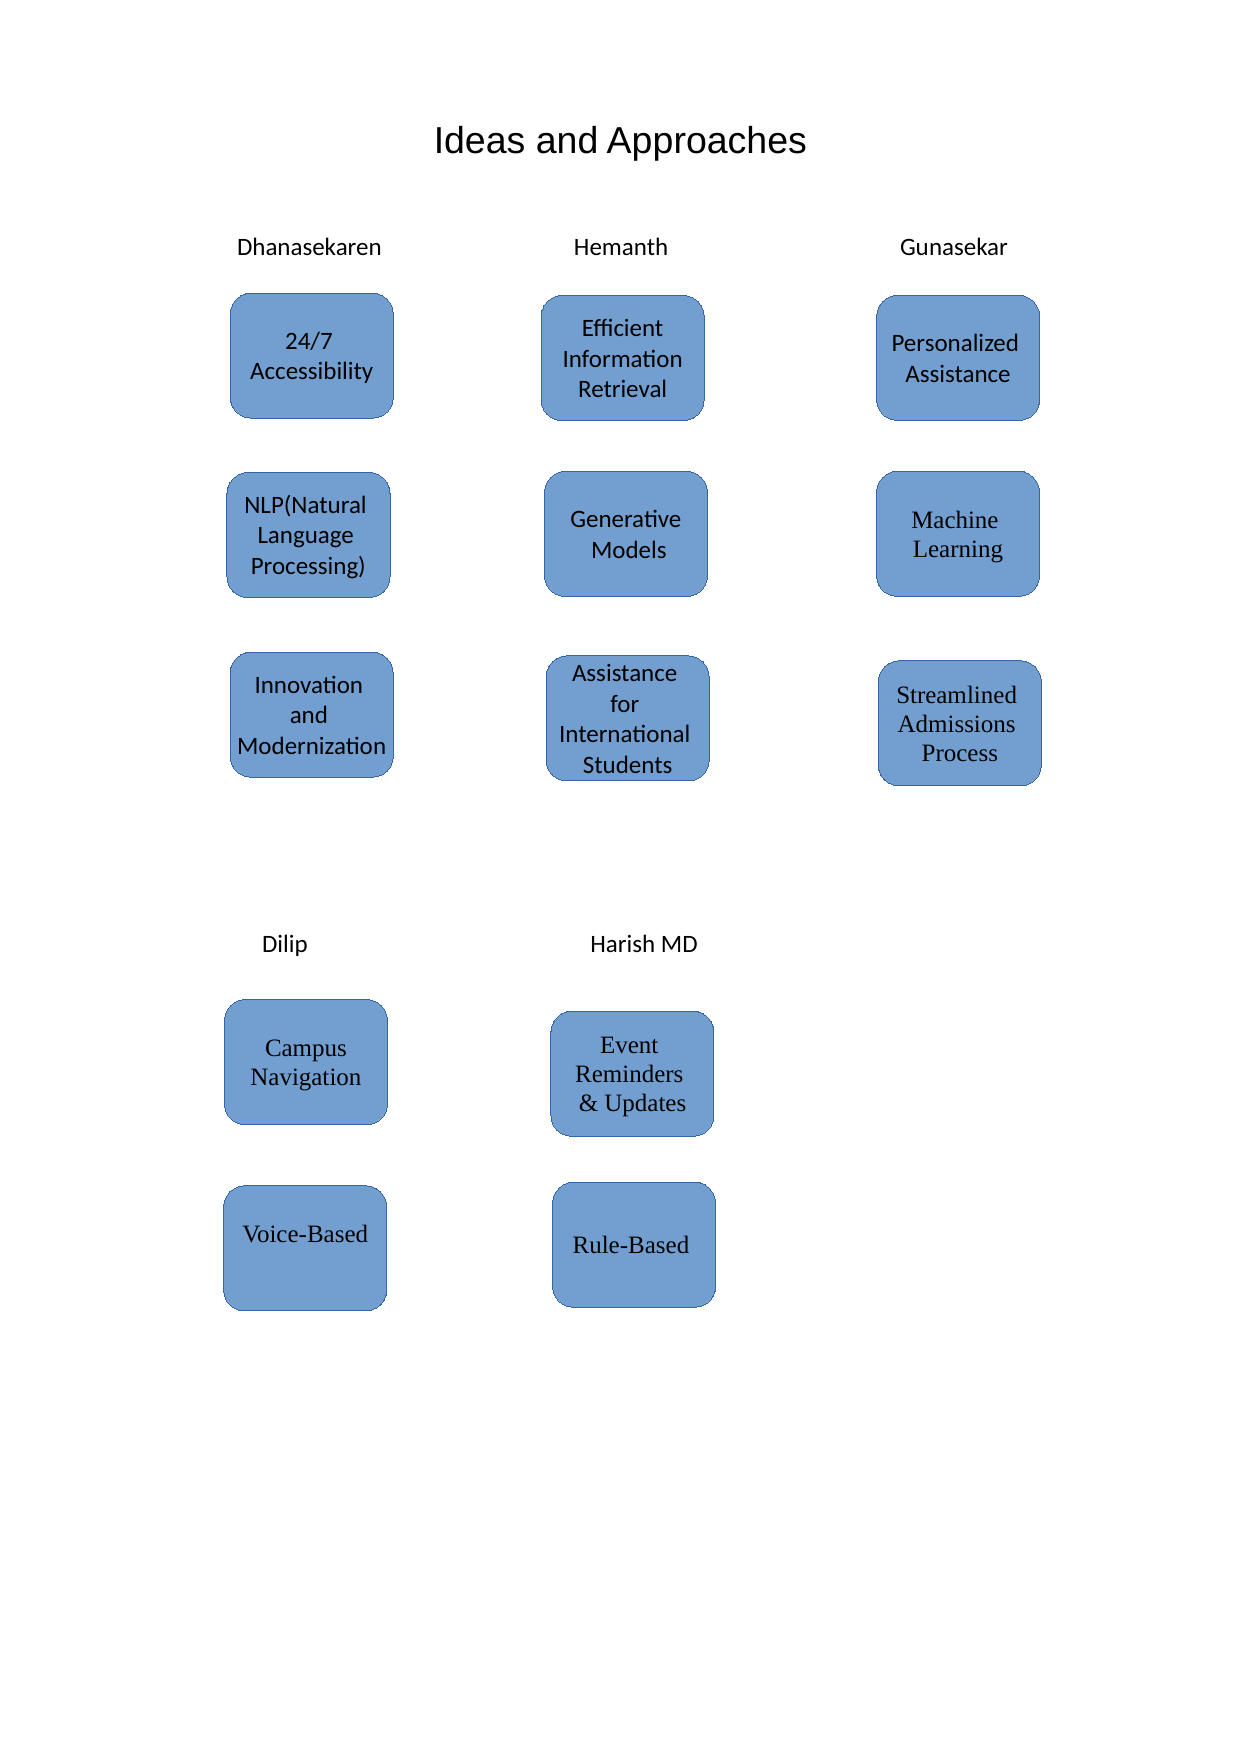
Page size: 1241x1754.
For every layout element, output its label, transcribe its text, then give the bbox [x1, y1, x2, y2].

text Dilip Harish MD [118, 928, 1122, 959]
subtitle Ideas and Approaches [118, 118, 1122, 161]
text Generative Models [118, 463, 1122, 497]
text Dhanasekaren Hemanth Gunasekar [118, 231, 1122, 262]
